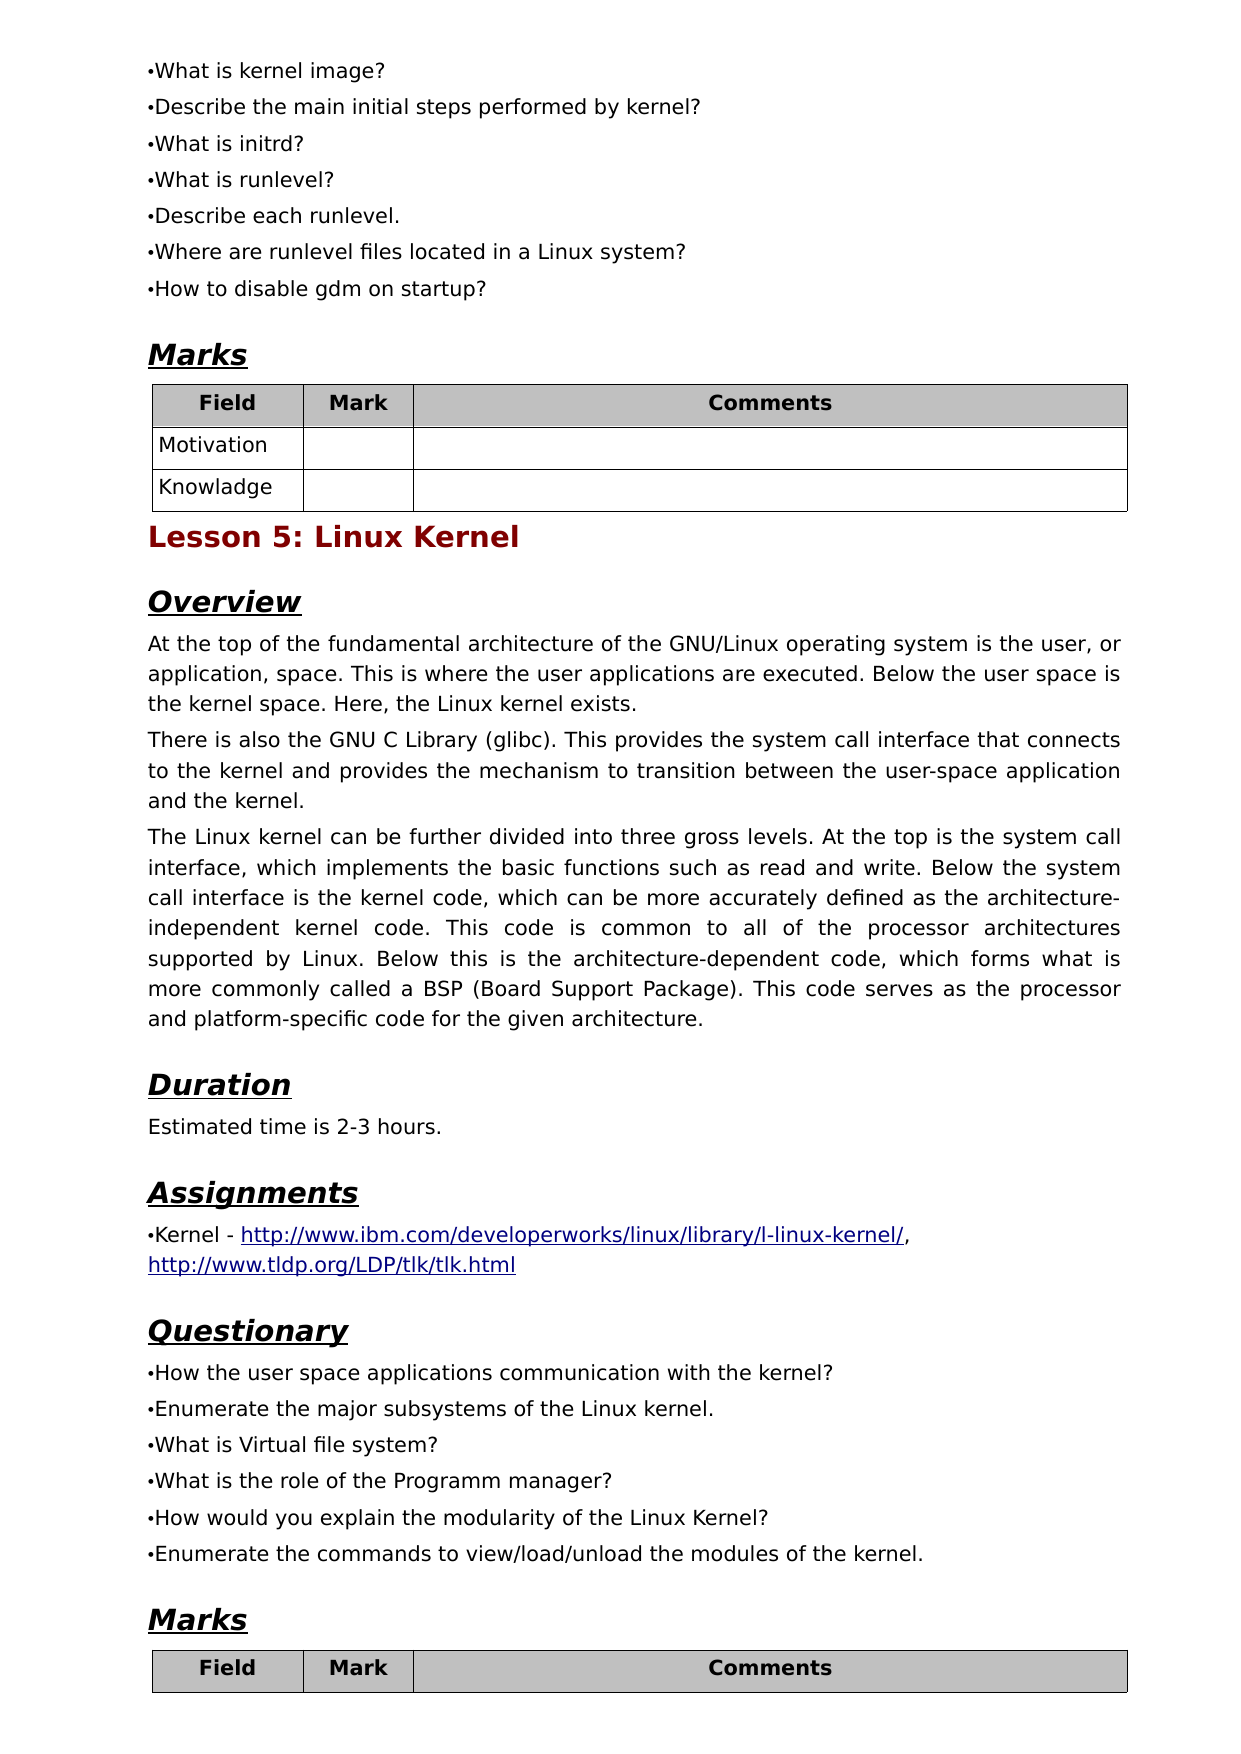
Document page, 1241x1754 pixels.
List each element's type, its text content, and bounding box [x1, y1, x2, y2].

list Describe each runlevel. [148, 204, 1122, 228]
list How would you explain the modularity of the Linux Kernel? [148, 1506, 1122, 1530]
table_cell Motivation [153, 428, 303, 469]
text The Linux kernel can be further divided into three gross levels. At the top is the system call interface, which implements the basic functions such as read and write. Below the system call interface is the kernel code, which can be more accurately defined as the architecture-independent kernel code. This code is common to all of the processor architectures supported by Linux. Below this is the architecture-dependent code, which forms what is more commonly called a BSP (Board Support Package). This code serves as the processor and platform-specific code for the given architecture. [148, 825, 1122, 1031]
list What is the role of the Programm manager? [148, 1469, 1122, 1494]
list Kernel - http://www.ibm.com/developerworks/linux/library/l-linux-kernel/, http://www.tldp.org/LDP/tlk/tlk.html [148, 1223, 1122, 1277]
table_cell [414, 428, 1127, 469]
list Where are runlevel files located in a Linux system? [148, 240, 1122, 264]
table_header Field [153, 1651, 303, 1692]
table_cell [414, 470, 1127, 511]
subtitle Linux Kernel [148, 520, 1122, 554]
table_cell [304, 470, 413, 511]
table_header Comments [414, 385, 1127, 426]
list How to disable gdm on startup? [148, 277, 1122, 301]
table_header Field [153, 385, 303, 426]
table_cell [304, 428, 413, 469]
subtitle Marks [148, 338, 1122, 372]
list Describe the main initial steps performed by kernel? [148, 95, 1122, 119]
text There is also the GNU C Library (glibc). This provides the system call interface that connects to the kernel and provides the mechanism to transition between the user-space application and the kernel. [148, 728, 1122, 813]
subtitle Assignments [148, 1176, 1122, 1210]
list Enumerate the commands to view/load/unload the modules of the kernel. [148, 1542, 1122, 1566]
table_header Mark [304, 385, 413, 426]
list What is Virtual file system? [148, 1433, 1122, 1457]
subtitle Duration [148, 1068, 1122, 1102]
table_header Comments [414, 1651, 1127, 1692]
list What is kernel image? [148, 59, 1122, 83]
list What is initrd? [148, 132, 1122, 156]
text At the top of the fundamental architecture of the GNU/Linux operating system is the user, or application, space. This is where the user applications are executed. Below the user space is the kernel space. Here, the Linux kernel exists. [148, 632, 1122, 716]
subtitle Marks [148, 1603, 1122, 1637]
subtitle Overview [148, 585, 1122, 619]
list How the user space applications communication with the kernel? [148, 1361, 1122, 1385]
list Enumerate the major subsystems of the Linux kernel. [148, 1397, 1122, 1421]
text Estimated time is 2-3 hours. [148, 1115, 1122, 1139]
table_cell Knowladge [153, 470, 303, 511]
subtitle Questionary [148, 1314, 1122, 1348]
table_header Mark [304, 1651, 413, 1692]
list What is runlevel? [148, 168, 1122, 192]
